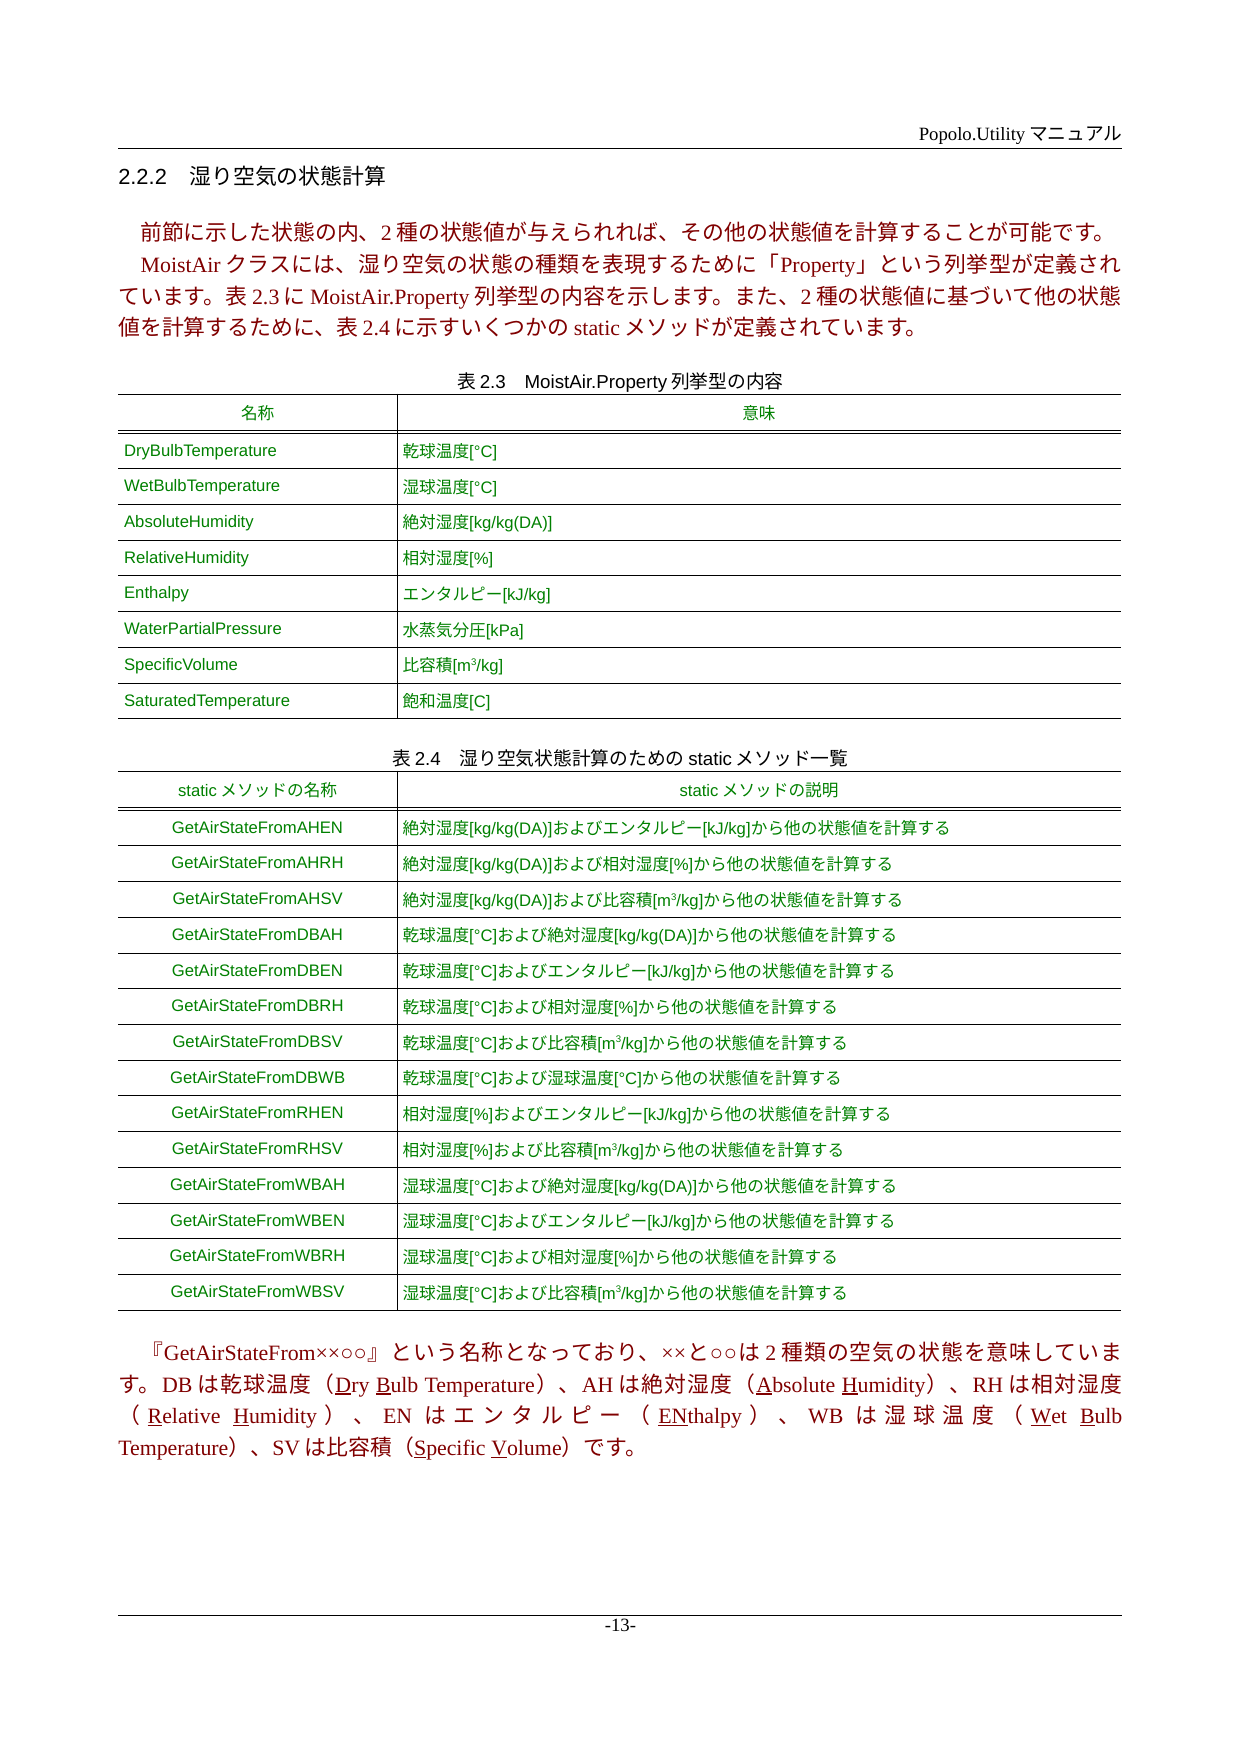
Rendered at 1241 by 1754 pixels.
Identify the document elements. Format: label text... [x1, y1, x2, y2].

table_cell 乾球温度[°C] [398, 434, 1121, 468]
table_cell 飽和温度[C] [398, 684, 1121, 718]
table_cell GetAirStateFromWBEN [118, 1204, 397, 1238]
table_cell GetAirStateFromDBAH [118, 918, 397, 952]
table_cell SpecificVolume [118, 648, 397, 682]
table_cell GetAirStateFromDBSV [118, 1025, 397, 1059]
table_cell RelativeHumidity [118, 541, 397, 575]
table_cell エンタルピー[kJ/kg] [398, 576, 1121, 611]
table_cell 相対湿度[%] [398, 541, 1121, 575]
table_cell 相対湿度[%]および比容積[m3/kg]から他の状態値を計算する [398, 1132, 1121, 1167]
table_cell GetAirStateFromDBRH [118, 989, 397, 1024]
table_cell 乾球温度[°C]および比容積[m3/kg]から他の状態値を計算する [398, 1025, 1121, 1059]
text 前節に示した状態の内、2種の状態値が与えられれば、その他の状態値を計算することが可能です。 [118, 215, 1122, 247]
table_cell DryBulbTemperature [118, 434, 397, 468]
table_header 意味 [398, 395, 1121, 430]
text 表2.3 MoistAir.Property列挙型の内容 [118, 366, 1122, 393]
table_cell AbsoluteHumidity [118, 505, 397, 539]
table_cell 湿球温度[°C]および絶対湿度[kg/kg(DA)]から他の状態値を計算する [398, 1168, 1121, 1202]
table_cell GetAirStateFromAHSV [118, 882, 397, 917]
table_cell GetAirStateFromAHRH [118, 846, 397, 881]
table_cell GetAirStateFromDBEN [118, 954, 397, 988]
table_cell GetAirStateFromWBAH [118, 1168, 397, 1202]
table_cell 湿球温度[°C]および比容積[m3/kg]から他の状態値を計算する [398, 1275, 1121, 1310]
table_cell 乾球温度[°C]および絶対湿度[kg/kg(DA)]から他の状態値を計算する [398, 918, 1121, 952]
subtitle 湿り空気の状態計算 [118, 159, 1122, 191]
table_cell 絶対湿度[kg/kg(DA)]および相対湿度[%]から他の状態値を計算する [398, 846, 1121, 881]
table_cell 水蒸気分圧[kPa] [398, 612, 1121, 647]
text MoistAirクラスには、湿り空気の状態の種類を表現するために「Property」という列挙型が定義されています。表2.3にMoistAir.Property列挙型の内容を示します。また、2種の状態値に基づいて他の状態値を計算するために、表2.4に示すいくつかのstaticメソッドが定義されています。 [118, 247, 1122, 342]
table_cell 比容積[m3/kg] [398, 648, 1121, 682]
table_cell GetAirStateFromWBRH [118, 1239, 397, 1274]
table_header 名称 [118, 395, 397, 430]
table_cell GetAirStateFromDBWB [118, 1061, 397, 1095]
table_cell 絶対湿度[kg/kg(DA)]および比容積[m3/kg]から他の状態値を計算する [398, 882, 1121, 917]
table_cell 湿球温度[°C] [398, 469, 1121, 504]
table_cell GetAirStateFromRHSV [118, 1132, 397, 1167]
table_cell 相対湿度[%]およびエンタルピー[kJ/kg]から他の状態値を計算する [398, 1096, 1121, 1131]
text 『GetAirStateFrom××○○』という名称となっており、××と○○は2種類の空気の状態を意味しています。DBは乾球温度（Dry Bulb Temperature）、AHは絶対湿度（Absolute Humidity）、RHは相対湿度（Relative Humidity）、ENはエンタルピー（ENthalpy）、WBは湿球温度（Wet Bulb Temperature）、SVは比容積（Specific Volume）です。 [118, 1335, 1122, 1462]
table_cell WaterPartialPressure [118, 612, 397, 647]
table_cell WetBulbTemperature [118, 469, 397, 504]
table_cell 乾球温度[°C]および湿球温度[°C]から他の状態値を計算する [398, 1061, 1121, 1095]
table_cell 絶対湿度[kg/kg(DA)] [398, 505, 1121, 539]
table_cell 絶対湿度[kg/kg(DA)]およびエンタルピー[kJ/kg]から他の状態値を計算する [398, 811, 1121, 845]
text 表2.4 湿り空気状態計算のためのstaticメソッド一覧 [118, 743, 1122, 771]
table_header staticメソッドの名称 [118, 772, 397, 807]
table_cell GetAirStateFromAHEN [118, 811, 397, 845]
table_cell SaturatedTemperature [118, 684, 397, 718]
table_cell 湿球温度[°C]および相対湿度[%]から他の状態値を計算する [398, 1239, 1121, 1274]
table_cell Enthalpy [118, 576, 397, 611]
table_cell GetAirStateFromRHEN [118, 1096, 397, 1131]
table_cell 乾球温度[°C]およびエンタルピー[kJ/kg]から他の状態値を計算する [398, 954, 1121, 988]
table_cell 乾球温度[°C]および相対湿度[%]から他の状態値を計算する [398, 989, 1121, 1024]
table_header staticメソッドの説明 [398, 772, 1121, 807]
table_cell GetAirStateFromWBSV [118, 1275, 397, 1310]
table_cell 湿球温度[°C]およびエンタルピー[kJ/kg]から他の状態値を計算する [398, 1204, 1121, 1238]
